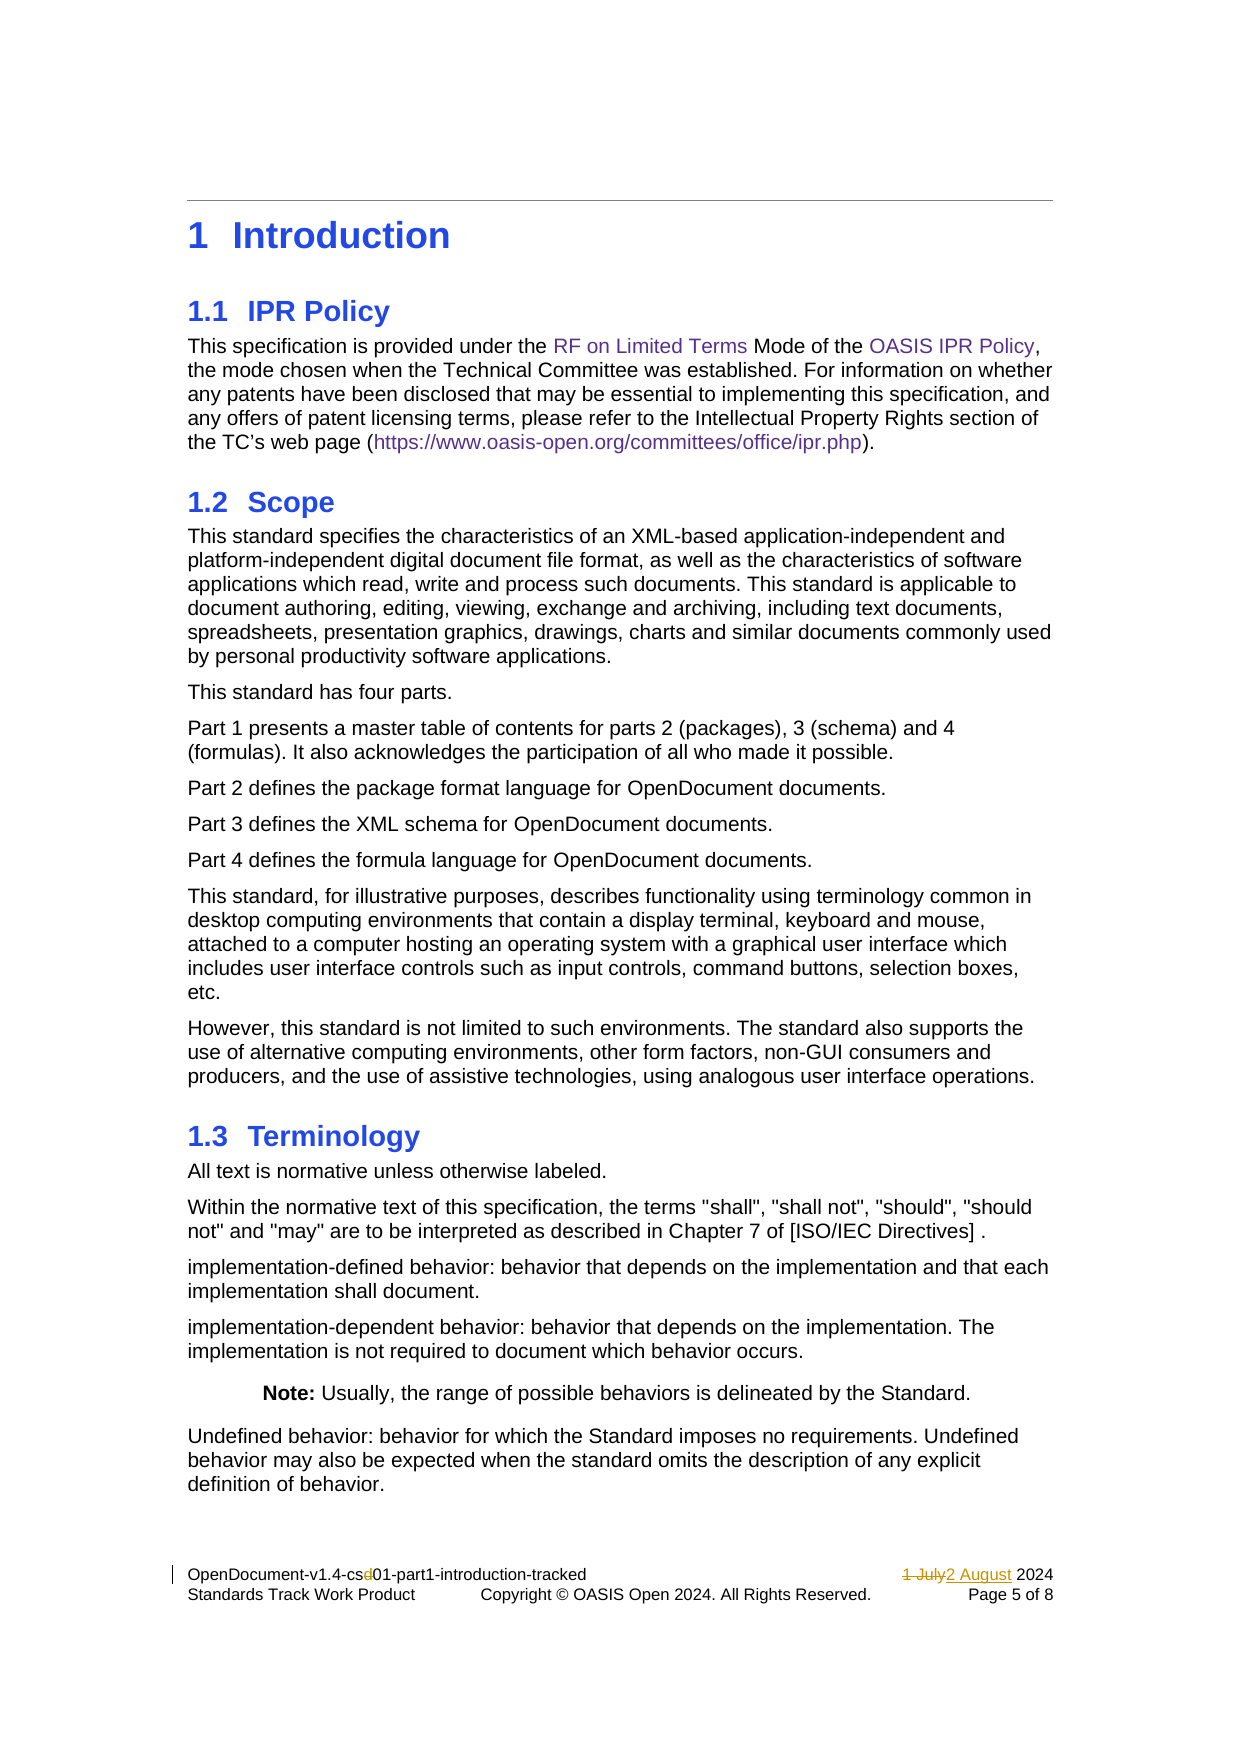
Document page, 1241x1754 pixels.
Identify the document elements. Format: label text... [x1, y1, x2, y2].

text However, this standard is not limited to such environments. The standard also supports the use of alternative computing environments, other form factors, non-GUI consumers and producers, and the use of assistive technologies, using analogous user interface operations. [187, 1016, 1053, 1088]
text implementation-defined behavior: behavior that depends on the implementation and that each implementation shall document. [187, 1254, 1053, 1302]
text Undefined behavior: behavior for which the Standard imposes no requirements. Undefined behavior may also be expected when the standard omits the description of any explicit definition of behavior. [187, 1423, 1053, 1495]
text This standard, for illustrative purposes, describes functionality using terminology common in desktop computing environments that contain a display terminal, keyboard and mouse, attached to a computer hosting an operating system with a graphical user interface which includes user interface controls such as input controls, command buttons, selection boxes, etc. [187, 884, 1053, 1004]
subtitle Terminology [187, 1119, 1053, 1152]
text This standard specifies the characteristics of an XML-based application-independent and platform-independent digital document file format, as well as the characteristics of software applications which read, write and process such documents. This standard is applicable to document authoring, editing, viewing, exchange and archiving, including text documents, spreadsheets, presentation graphics, drawings, charts and similar documents commonly used by personal productivity software applications. [187, 524, 1053, 668]
subtitle Introduction [187, 201, 1053, 257]
text Part 2 defines the package format language for OpenDocument documents. [187, 776, 1053, 800]
text Part 3 defines the XML schema for OpenDocument documents. [187, 812, 1053, 836]
text Part 1 presents a master table of contents for parts 2 (packages), 3 (schema) and 4 (formulas). It also acknowledges the participation of all who made it possible. [187, 716, 1053, 764]
text Note: Usually, the range of possible behaviors is delineated by the Standard. [262, 1381, 978, 1405]
text All text is normative unless otherwise labeled. [187, 1158, 1053, 1182]
text This specification is provided under the RF on Limited Terms Mode of the OASIS IPR Policy, the mode chosen when the Technical Committee was established. For information on whether any patents have been disclosed that may be essential to implementing this specification, and any offers of patent licensing terms, please refer to the Intellectual Property Rights section of the TC’s web page (https://www.oasis-open.org/committees/office/ipr.php). [187, 334, 1053, 453]
subtitle Scope [187, 484, 1053, 518]
text This standard has four parts. [187, 680, 1053, 704]
text implementation-dependent behavior: behavior that depends on the implementation. The implementation is not required to document which behavior occurs. [187, 1314, 1053, 1362]
subtitle IPR Policy [187, 294, 1053, 328]
text Part 4 defines the formula language for OpenDocument documents. [187, 848, 1053, 872]
text Within the normative text of this specification, the terms "shall", "shall not", "should", "should not" and "may" are to be interpreted as described in Chapter 7 of [ISO/IEC Directives] . [187, 1194, 1053, 1242]
